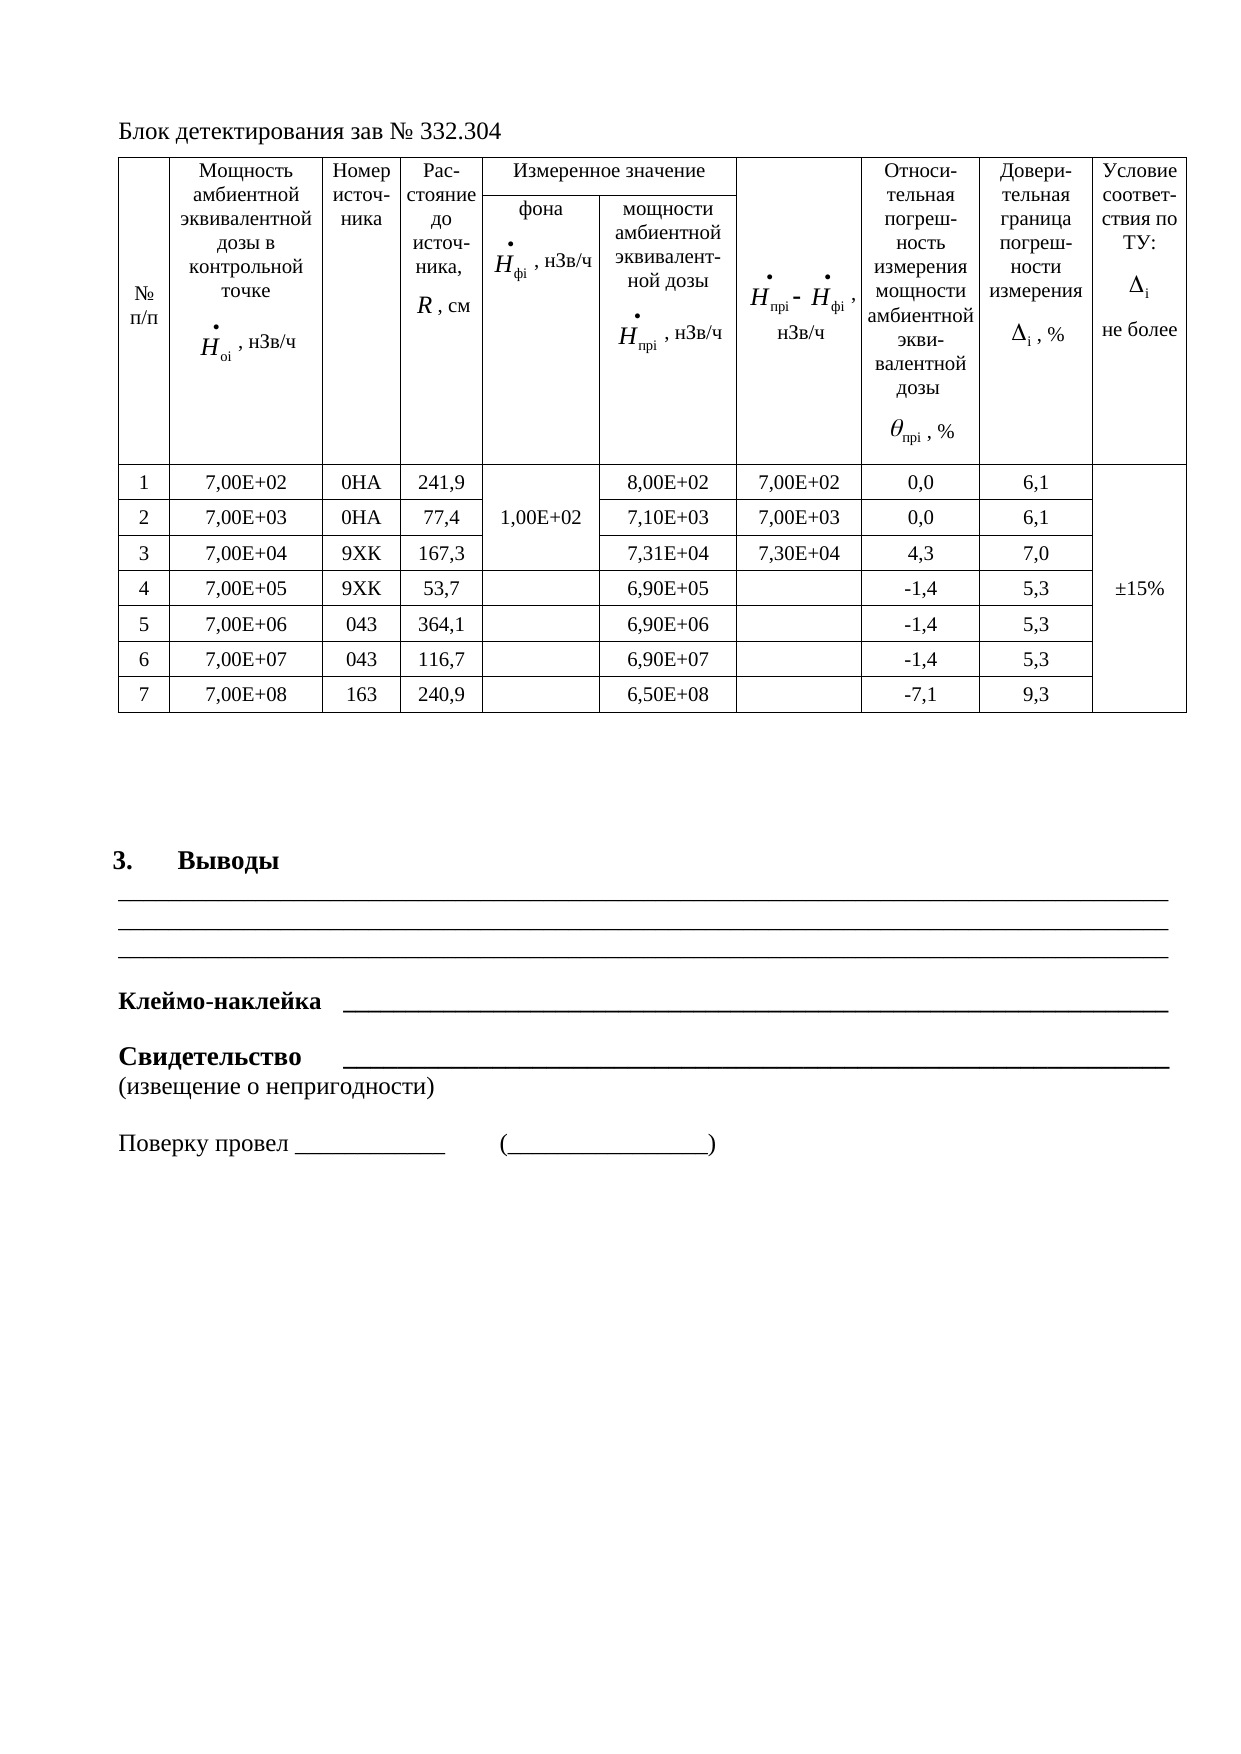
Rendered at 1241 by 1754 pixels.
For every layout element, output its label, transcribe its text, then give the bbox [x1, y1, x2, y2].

table_cell 1,00E+02 [483, 465, 599, 570]
table_cell 241,9 [401, 465, 482, 499]
table_cell 240,9 [401, 677, 482, 712]
table_cell 9ХК [323, 536, 400, 570]
table_cell 5,3 [980, 606, 1092, 641]
table_cell 3 [119, 536, 169, 570]
table_cell 2 [119, 500, 169, 534]
table_header Довери-тельная граница погреш-ности измерения , % [980, 158, 1092, 464]
table_cell [737, 642, 861, 676]
text (извещение о непригодности) [118, 1071, 1194, 1100]
table_cell 7,00E+02 [170, 465, 322, 499]
table_cell 5 [119, 606, 169, 641]
table_cell [483, 606, 599, 641]
table_cell 7,00E+06 [170, 606, 322, 641]
table_cell 0,0 [862, 465, 979, 499]
table_cell ±15% [1093, 465, 1186, 712]
table_cell 1 [119, 465, 169, 499]
table_cell 5,3 [980, 571, 1092, 605]
subtitle Свидетельство _____________________________________________________________ [118, 1040, 1194, 1071]
table_cell 6,50E+08 [600, 677, 736, 712]
table_cell 7,00E+05 [170, 571, 322, 605]
table_cell 53,7 [401, 571, 482, 605]
table_cell 7,00E+07 [170, 642, 322, 676]
table_cell -1,4 [862, 642, 979, 676]
table_cell 0НА [323, 465, 400, 499]
table_cell 043 [323, 606, 400, 641]
table_header Номер источ-ника [323, 158, 400, 464]
table_header № п/п [119, 158, 169, 464]
table_cell 8,00E+02 [600, 465, 736, 499]
table_cell [483, 677, 599, 712]
table_cell 77,4 [401, 500, 482, 534]
table_cell -1,4 [862, 606, 979, 641]
table_cell 7,10E+03 [600, 500, 736, 534]
table_header Мощность амбиентной эквивалентной дозы в контрольной точке , нЗв/ч [170, 158, 322, 464]
table_cell 6,90E+07 [600, 642, 736, 676]
text ____________________________________________________________________________________ [118, 932, 1194, 961]
text ____________________________________________________________________________________ [118, 904, 1194, 932]
text Поверку провел ____________ (________________) [118, 1128, 1194, 1157]
table_cell 5,3 [980, 642, 1092, 676]
table_cell 9,3 [980, 677, 1092, 712]
text Блок детектирования зав № 332.304 [118, 116, 1194, 144]
table_cell 6,90E+05 [600, 571, 736, 605]
subtitle 3. Выводы [112, 844, 1194, 875]
table_header Относи-тельная погреш-ность измерения мощности амбиентной экви-валентной дозы , % [862, 158, 979, 464]
table_cell [737, 677, 861, 712]
table_cell 7,00E+03 [737, 500, 861, 534]
table_cell 6,1 [980, 500, 1092, 534]
table_cell [737, 571, 861, 605]
table_cell 7,00E+04 [170, 536, 322, 570]
table_cell 0,0 [862, 500, 979, 534]
table_cell фона , нЗв/ч [483, 196, 599, 464]
table_cell 7,00E+03 [170, 500, 322, 534]
text ____________________________________________________________________________________ [118, 875, 1194, 904]
table_cell 6,90E+06 [600, 606, 736, 641]
table_cell 7,00E+02 [737, 465, 861, 499]
table_cell мощности амбиентной эквивалент-ной дозы , нЗв/ч [600, 196, 736, 464]
table_cell 7,31E+04 [600, 536, 736, 570]
table_cell [483, 642, 599, 676]
table_cell 7 [119, 677, 169, 712]
table_cell 163 [323, 677, 400, 712]
table_header Измеренное значение [483, 158, 736, 195]
table_cell 7,00E+08 [170, 677, 322, 712]
table_cell 116,7 [401, 642, 482, 676]
table_cell 7,30E+04 [737, 536, 861, 570]
table_cell [483, 571, 599, 605]
table_cell 9ХК [323, 571, 400, 605]
table_cell 4,3 [862, 536, 979, 570]
table_cell [737, 606, 861, 641]
table_cell 364,1 [401, 606, 482, 641]
table_cell 7,0 [980, 536, 1092, 570]
table_cell 4 [119, 571, 169, 605]
table_cell 043 [323, 642, 400, 676]
table_header , нЗв/ч [737, 158, 861, 464]
subtitle Клеймо-наклейка __________________________________________________________________ [118, 986, 1194, 1015]
table_cell 0НА [323, 500, 400, 534]
table_cell -7,1 [862, 677, 979, 712]
table_cell 167,3 [401, 536, 482, 570]
table_cell 6 [119, 642, 169, 676]
table_header Условие соответ-ствия по ТУ: не более [1093, 158, 1186, 464]
table_cell 6,1 [980, 465, 1092, 499]
table_cell -1,4 [862, 571, 979, 605]
table_header Рас-стояние до источ-ника, , см [401, 158, 482, 464]
